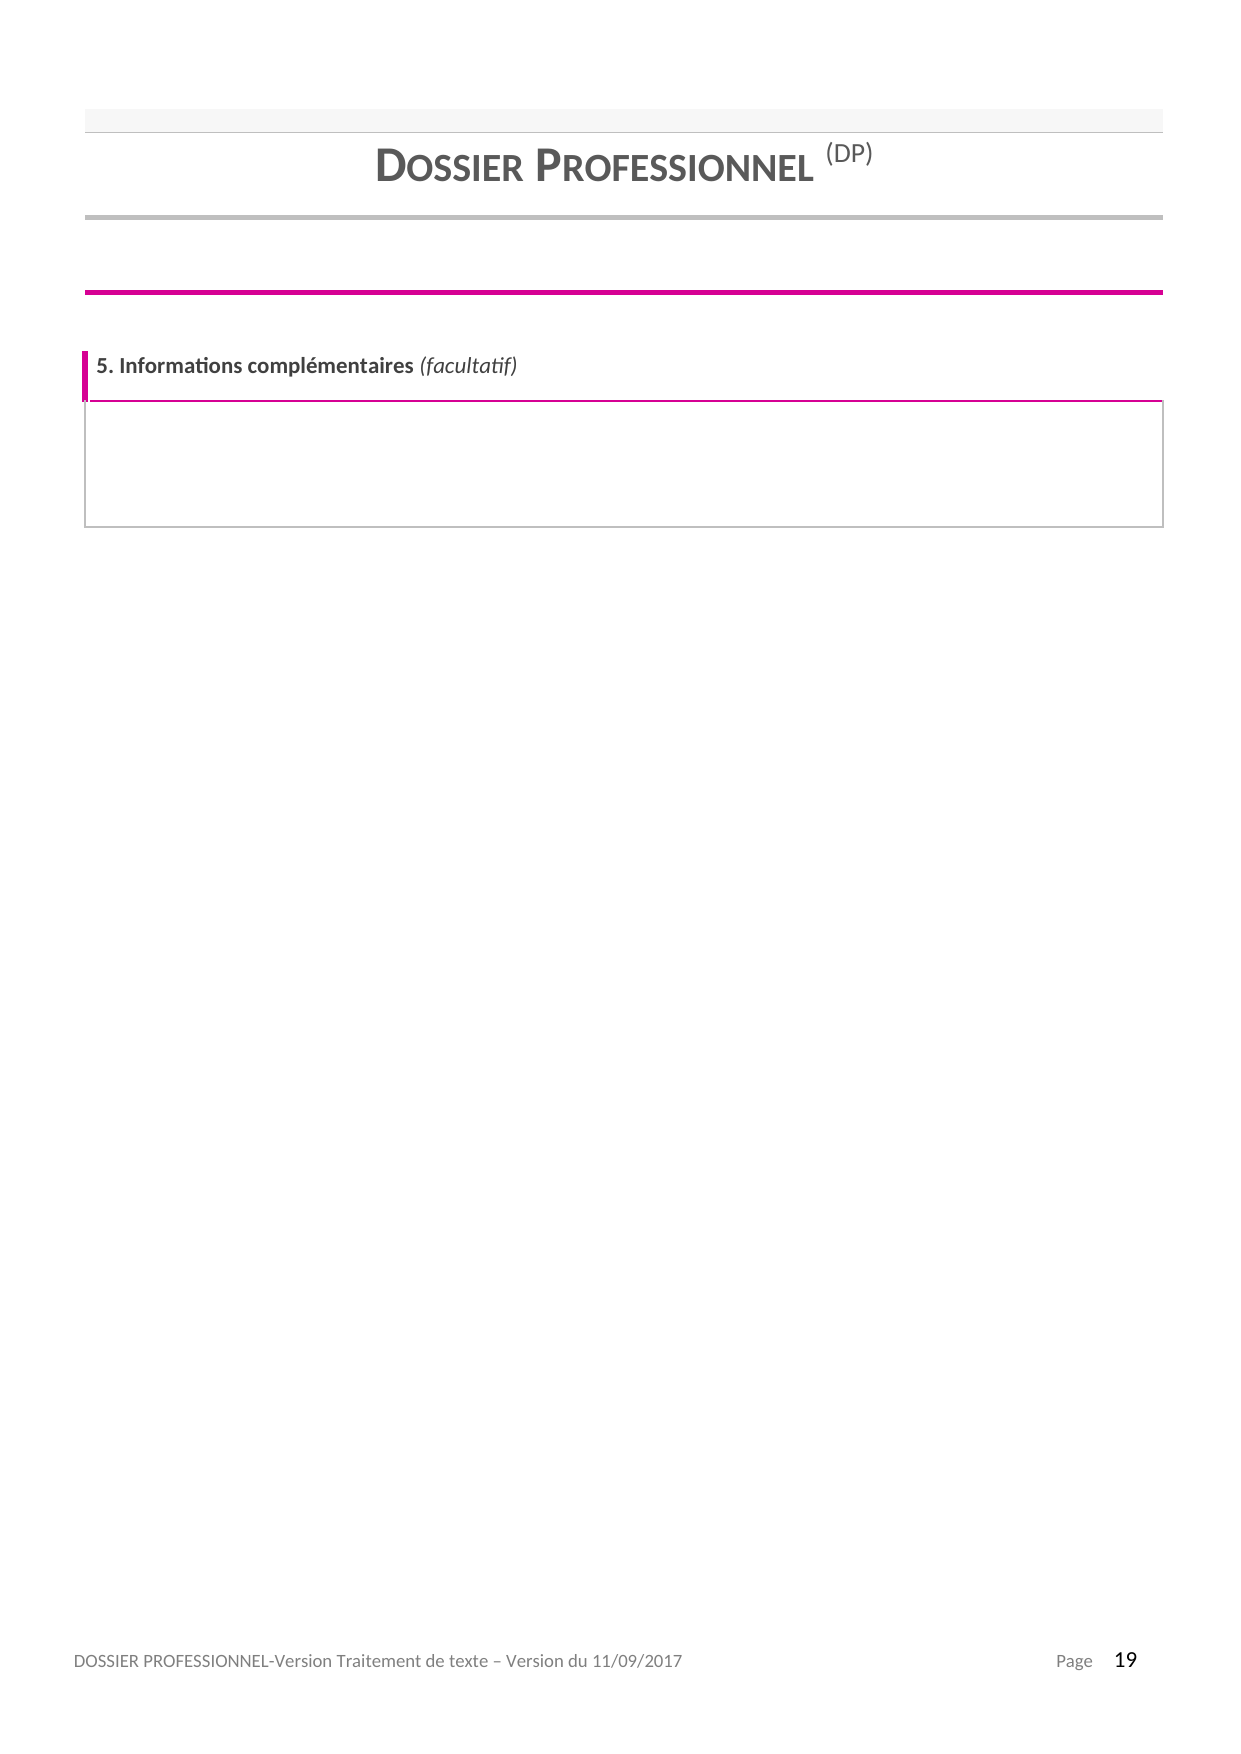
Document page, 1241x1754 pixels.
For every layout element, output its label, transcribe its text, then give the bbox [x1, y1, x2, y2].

table_cell 5. Informations complémentaires (facultatif) [88, 351, 1163, 400]
table_cell [86, 400, 1162, 438]
table_cell [85, 315, 1163, 351]
table_cell [86, 439, 1162, 490]
table_cell [86, 490, 1162, 526]
